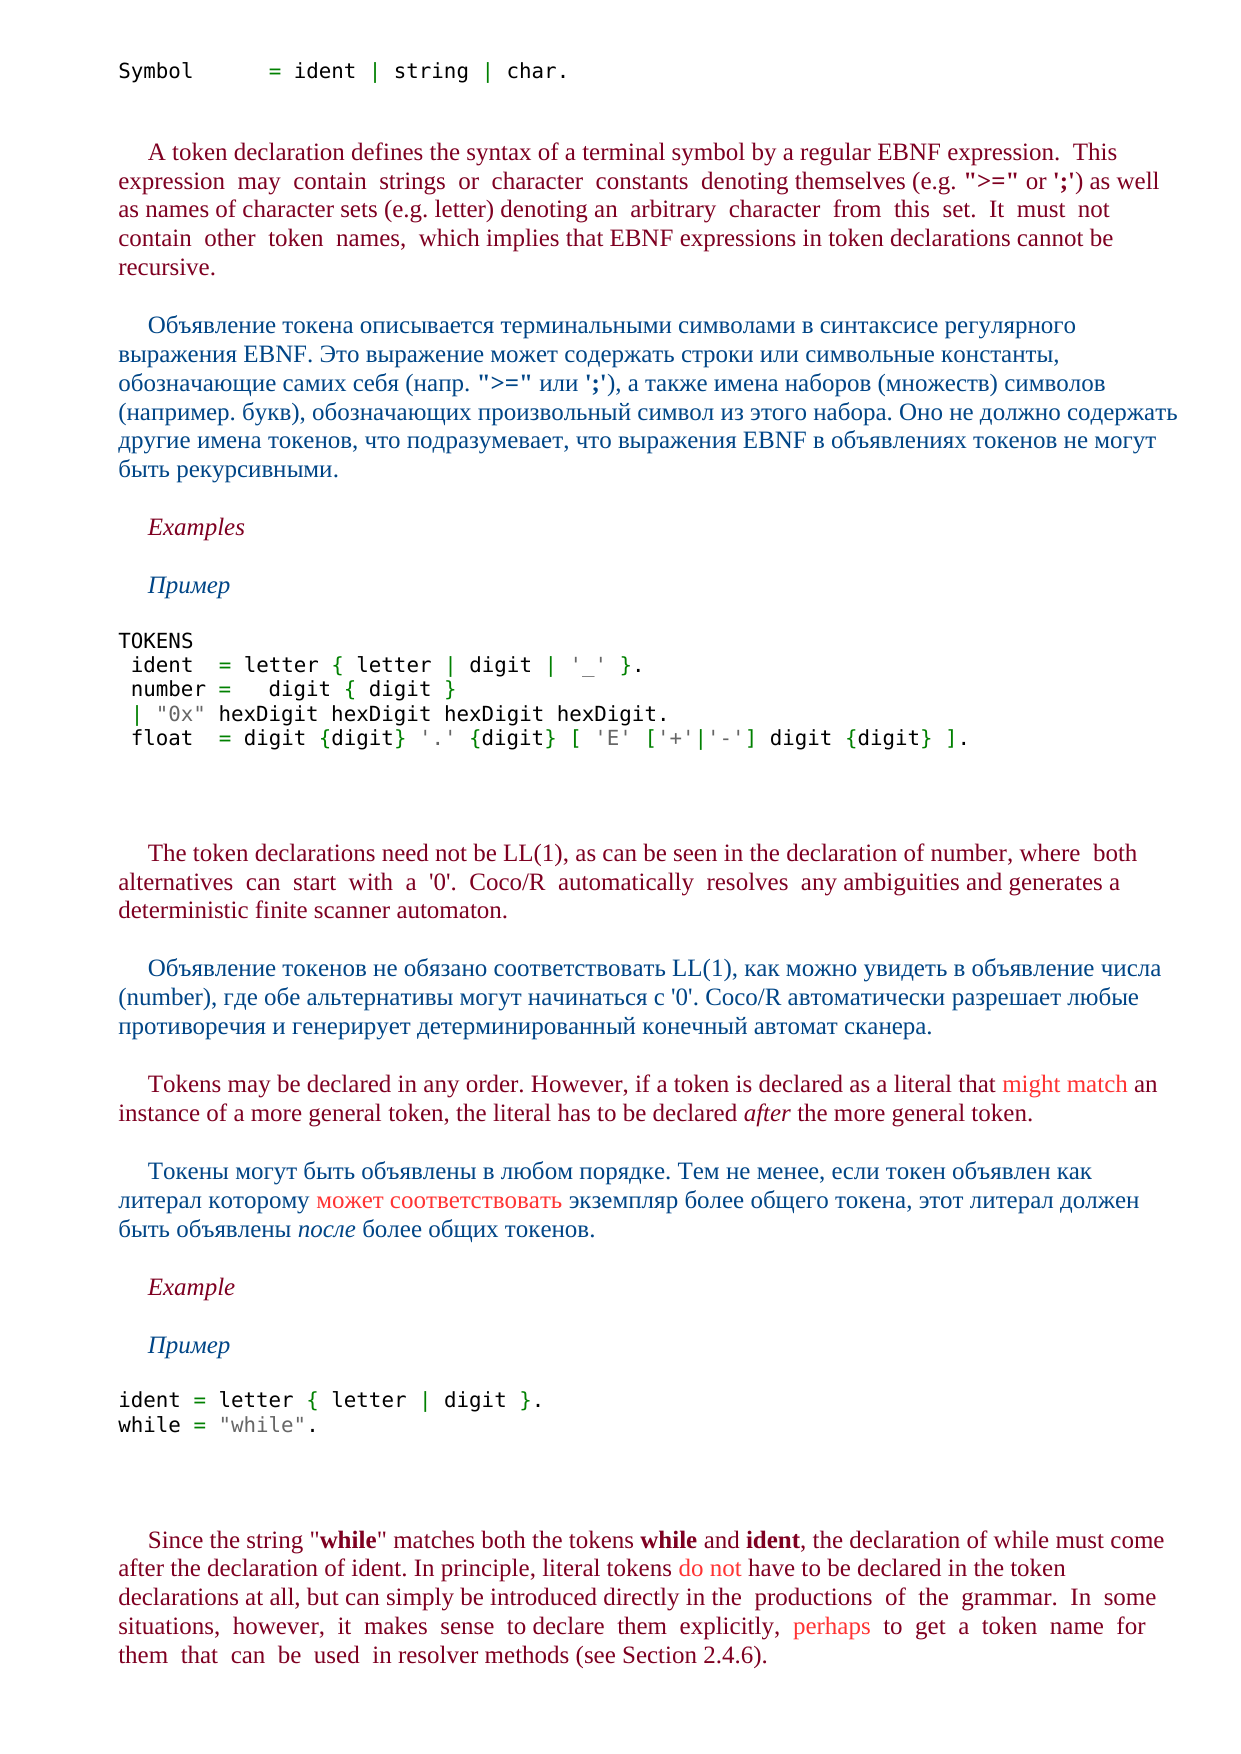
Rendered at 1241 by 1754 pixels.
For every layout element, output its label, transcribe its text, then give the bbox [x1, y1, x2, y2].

text Пример [118, 1330, 1181, 1359]
text Объявление токена описывается терминальными символами в синтаксисе регулярного выражения EBNF. Это выражение может содержать строки или символьные константы, обозначающие самих себя (напр. ">=" или ';'), а также имена наборов (множеств) символов (например. букв), обозначающих произвольный символ из этого набора. Оно не должно содержать другие имена токенов, что подразумевает, что выражения EBNF в объявлениях токенов не могут быть рекурсивными. [118, 310, 1181, 483]
text Since the string "while" matches both the tokens while and ident, the declaration of while must come after the declaration of ident. In principle, literal tokens do not have to be declared in the token declarations at all, but can simply be introduced directly in the productions of the grammar. In some situations, however, it makes sense to declare them explicitly, perhaps to get a token name for them that can be used in resolver methods (see Section 2.4.6). [118, 1525, 1181, 1668]
text A token declaration defines the syntax of a terminal symbol by a regular EBNF expression. This expression may contain strings or character constants denoting themselves (e.g. ">=" or ';') as well as names of character sets (e.g. letter) denoting an arbitrary character from this set. It must not contain other token names, which implies that EBNF expressions in token declarations cannot be recursive. [118, 137, 1181, 281]
text Объявление токенов не обязано соответствовать LL(1), как можно увидеть в объявление числа (number), где обе альтернативы могут начинаться с '0'. Coco/R автоматически разрешает любые противоречия и генерирует детерминированный конечный автомат сканера. [118, 953, 1181, 1040]
text ident = letter { letter | digit }. while = "while". [118, 1388, 1181, 1437]
text Examples [118, 512, 1181, 541]
text Пример [118, 571, 1181, 599]
text Symbol = ident | string | char. [118, 59, 1181, 108]
text Example [118, 1272, 1181, 1301]
text Токены могут быть объявлены в любом порядке. Тем не менее, если токен объявлен как литерал которому может соответствовать экземпляр более общего токена, этот литерал должен быть объявлены после более общих токенов. [118, 1156, 1181, 1242]
text TOKENS ident = letter { letter | digit | '_' }. number = digit { digit } | "0x" hexDigit hexDigit hexDigit hexDigit. float = digit {digit} '.' {digit} [ 'E' ['+'|'-'] digit {digit} ]. [118, 629, 1181, 750]
text Tokens may be declared in any order. However, if a token is declared as a literal that might match an instance of a more general token, the literal has to be declared after the more general token. [118, 1069, 1181, 1127]
text The token declarations need not be LL(1), as can be seen in the declaration of number, where both alternatives can start with a '0'. Coco/R automatically resolves any ambiguities and generates a deterministic finite scanner automaton. [118, 838, 1181, 924]
